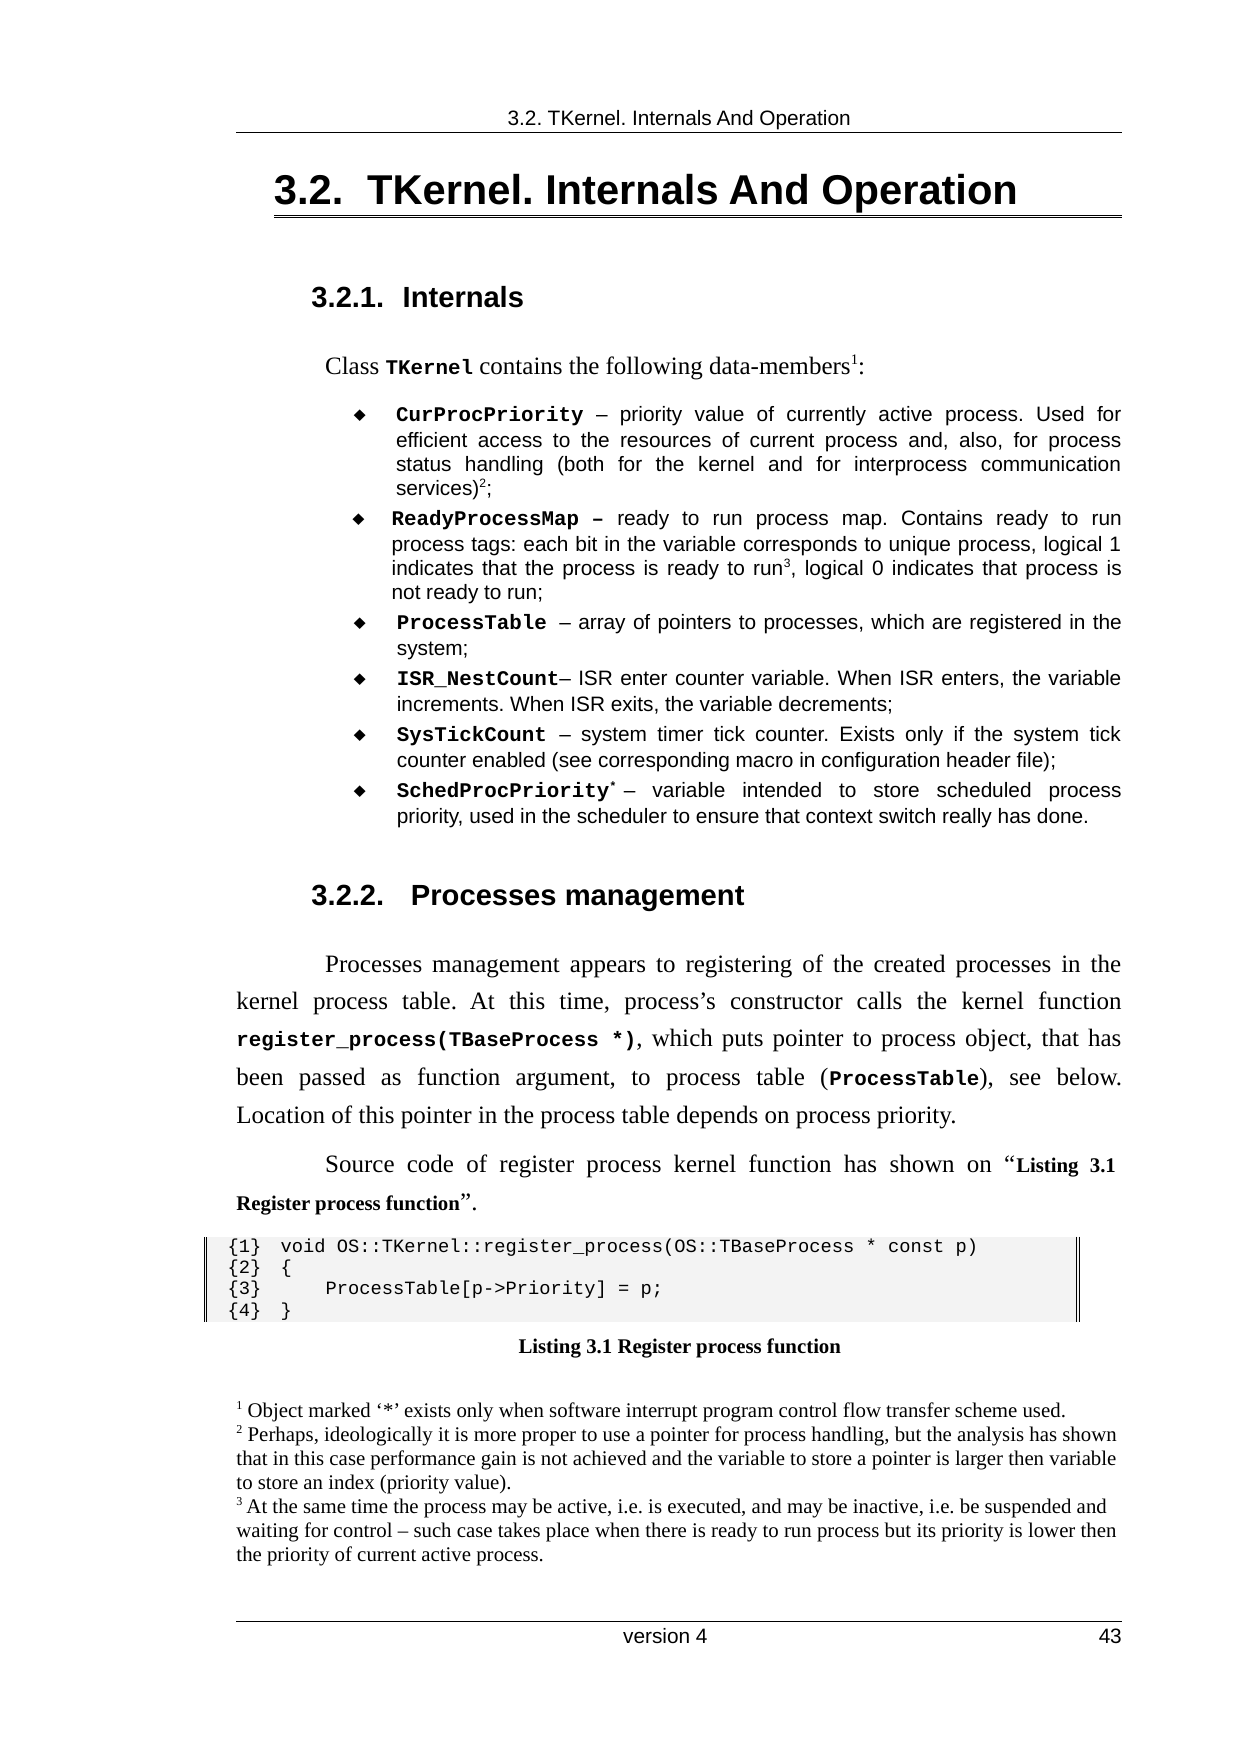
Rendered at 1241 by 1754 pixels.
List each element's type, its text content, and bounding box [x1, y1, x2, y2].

subtitle Processes management [311, 878, 1004, 911]
text Source code of register process kernel function has shown on “Listing 3.1 Register process function”. [236, 1149, 1122, 1216]
text Object marked ‘*’ exists only when software interrupt program control flow transfer scheme used. [236, 1398, 1122, 1422]
list ProcessTable – array of pointers to processes, which are registered in the system; [354, 610, 1122, 660]
list } [207, 1300, 1076, 1322]
list ISR_NestCount– ISR enter counter variable. When ISR enters, the variable increments. When ISR exits, the variable decrements; [354, 666, 1122, 716]
list At the same time the process may be active, i.e. is executed, and may be inactive, i.e. be suspended and waiting for control – such case takes place when there is ready to run process but its priority is lower then the priority of current active process. [236, 1494, 1122, 1566]
subtitle Internals [311, 280, 1004, 313]
text Listing 3.1 Register process function [237, 1334, 1122, 1358]
text Processes management appears to registering of the created processes in the kernel process table. At this time, process’s constructor calls the kernel function register_process(TBaseProcess *), which puts pointer to process object, that has been passed as function argument, to process table (ProcessTable), see below. Location of this pointer in the process table depends on process priority. [236, 949, 1122, 1128]
text Class TKernel contains the following data-members: [236, 351, 1122, 381]
list SysTickCount – system timer tick counter. Exists only if the system tick counter enabled (see corresponding macro in configuration header file); [354, 722, 1122, 772]
subtitle TKernel. Internals And Operation [274, 165, 1122, 215]
list Perhaps, ideologically it is more proper to use a pointer for process handling, but the analysis has shown that in this case performance gain is not achieved and the variable to store a pointer is larger then variable to store an index (priority value). [236, 1422, 1122, 1494]
list ProcessTable[p->Priority] = p; [207, 1279, 1076, 1300]
list SchedProcPriority* – variable intended to store scheduled process priority, used in the scheduler to ensure that context switch really has done. [354, 778, 1122, 828]
list void OS::TKernel::register_process(OS::TBaseProcess * const p) [207, 1237, 1076, 1258]
list { [207, 1258, 1076, 1279]
list ReadyProcessMap – ready to run process map. Contains ready to run process tags: each bit in the variable corresponds to unique process, logical 1 indicates that the process is ready to run, logical 0 indicates that process is not ready to run; [352, 506, 1122, 604]
list CurProcPriority – priority value of currently active process. Used for efficient access to the resources of current process and, also, for process status handling (both for the kernel and for interprocess communication services); [353, 402, 1122, 500]
